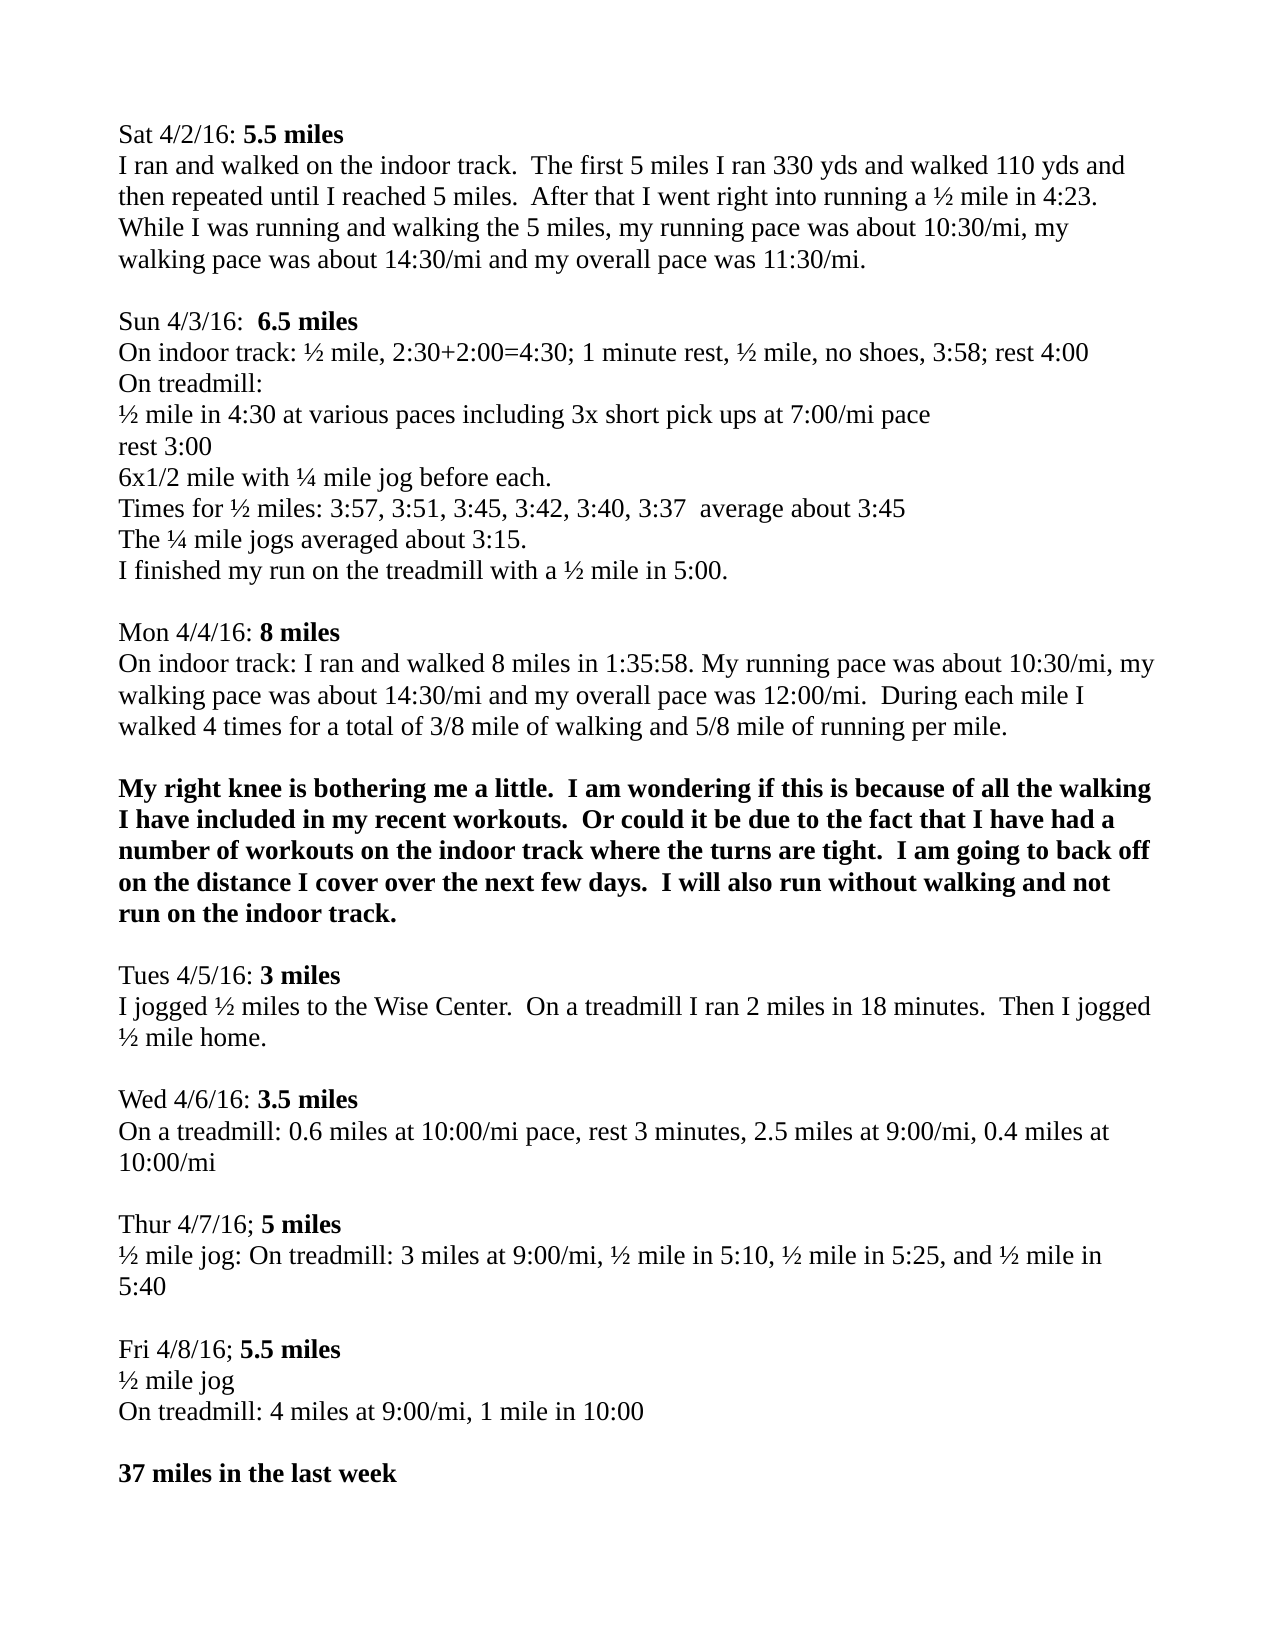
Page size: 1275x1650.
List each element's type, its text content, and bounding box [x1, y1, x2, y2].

text ½ mile in 4:30 at various paces including 3x short pick ups at 7:00/mi pace [118, 398, 1157, 429]
text My right knee is bothering me a little. I am wondering if this is because of all the walking I have included in my recent workouts. Or could it be due to the fact that I have had a number of workouts on the indoor track where the turns are tight. I am going to back off on the distance I cover over the next few days. I will also run without walking and not run on the indoor track. [118, 772, 1157, 928]
text I jogged ½ miles to the Wise Center. On a treadmill I ran 2 miles in 18 minutes. Then I jogged ½ mile home. [118, 990, 1157, 1052]
text Tues 4/5/16: 3 miles [118, 959, 1157, 990]
text Thur 4/7/16; 5 miles [118, 1208, 1157, 1239]
text ½ mile jog [118, 1364, 1157, 1395]
text 37 miles in the last week [118, 1457, 1157, 1488]
text Sat 4/2/16: 5.5 miles [118, 118, 1157, 149]
text On treadmill: 4 miles at 9:00/mi, 1 mile in 10:00 [118, 1395, 1157, 1426]
text On indoor track: ½ mile, 2:30+2:00=4:30; 1 minute rest, ½ mile, no shoes, 3:58; rest 4:00 [118, 336, 1157, 367]
text Sun 4/3/16: 6.5 miles [118, 305, 1157, 336]
text I ran and walked on the indoor track. The first 5 miles I ran 330 yds and walked 110 yds and then repeated until I reached 5 miles. After that I went right into running a ½ mile in 4:23. While I was running and walking the 5 miles, my running pace was about 10:30/mi, my walking pace was about 14:30/mi and my overall pace was 11:30/mi. [118, 149, 1157, 274]
text I finished my run on the treadmill with a ½ mile in 5:00. [118, 554, 1157, 585]
text On treadmill: [118, 367, 1157, 398]
text The ¼ mile jogs averaged about 3:15. [118, 523, 1157, 554]
text Wed 4/6/16: 3.5 miles [118, 1084, 1157, 1115]
text On indoor track: I ran and walked 8 miles in 1:35:58. My running pace was about 10:30/mi, my walking pace was about 14:30/mi and my overall pace was 12:00/mi. During each mile I walked 4 times for a total of 3/8 mile of walking and 5/8 mile of running per mile. [118, 648, 1157, 741]
text Times for ½ miles: 3:57, 3:51, 3:45, 3:42, 3:40, 3:37 average about 3:45 [118, 492, 1157, 523]
text Fri 4/8/16; 5.5 miles [118, 1333, 1157, 1364]
text 6x1/2 mile with ¼ mile jog before each. [118, 461, 1157, 492]
text On a treadmill: 0.6 miles at 10:00/mi pace, rest 3 minutes, 2.5 miles at 9:00/mi, 0.4 miles at 10:00/mi [118, 1115, 1157, 1177]
text rest 3:00 [118, 429, 1157, 461]
text Mon 4/4/16: 8 miles [118, 616, 1157, 648]
text ½ mile jog: On treadmill: 3 miles at 9:00/mi, ½ mile in 5:10, ½ mile in 5:25, and ½ mile in 5:40 [118, 1239, 1157, 1302]
